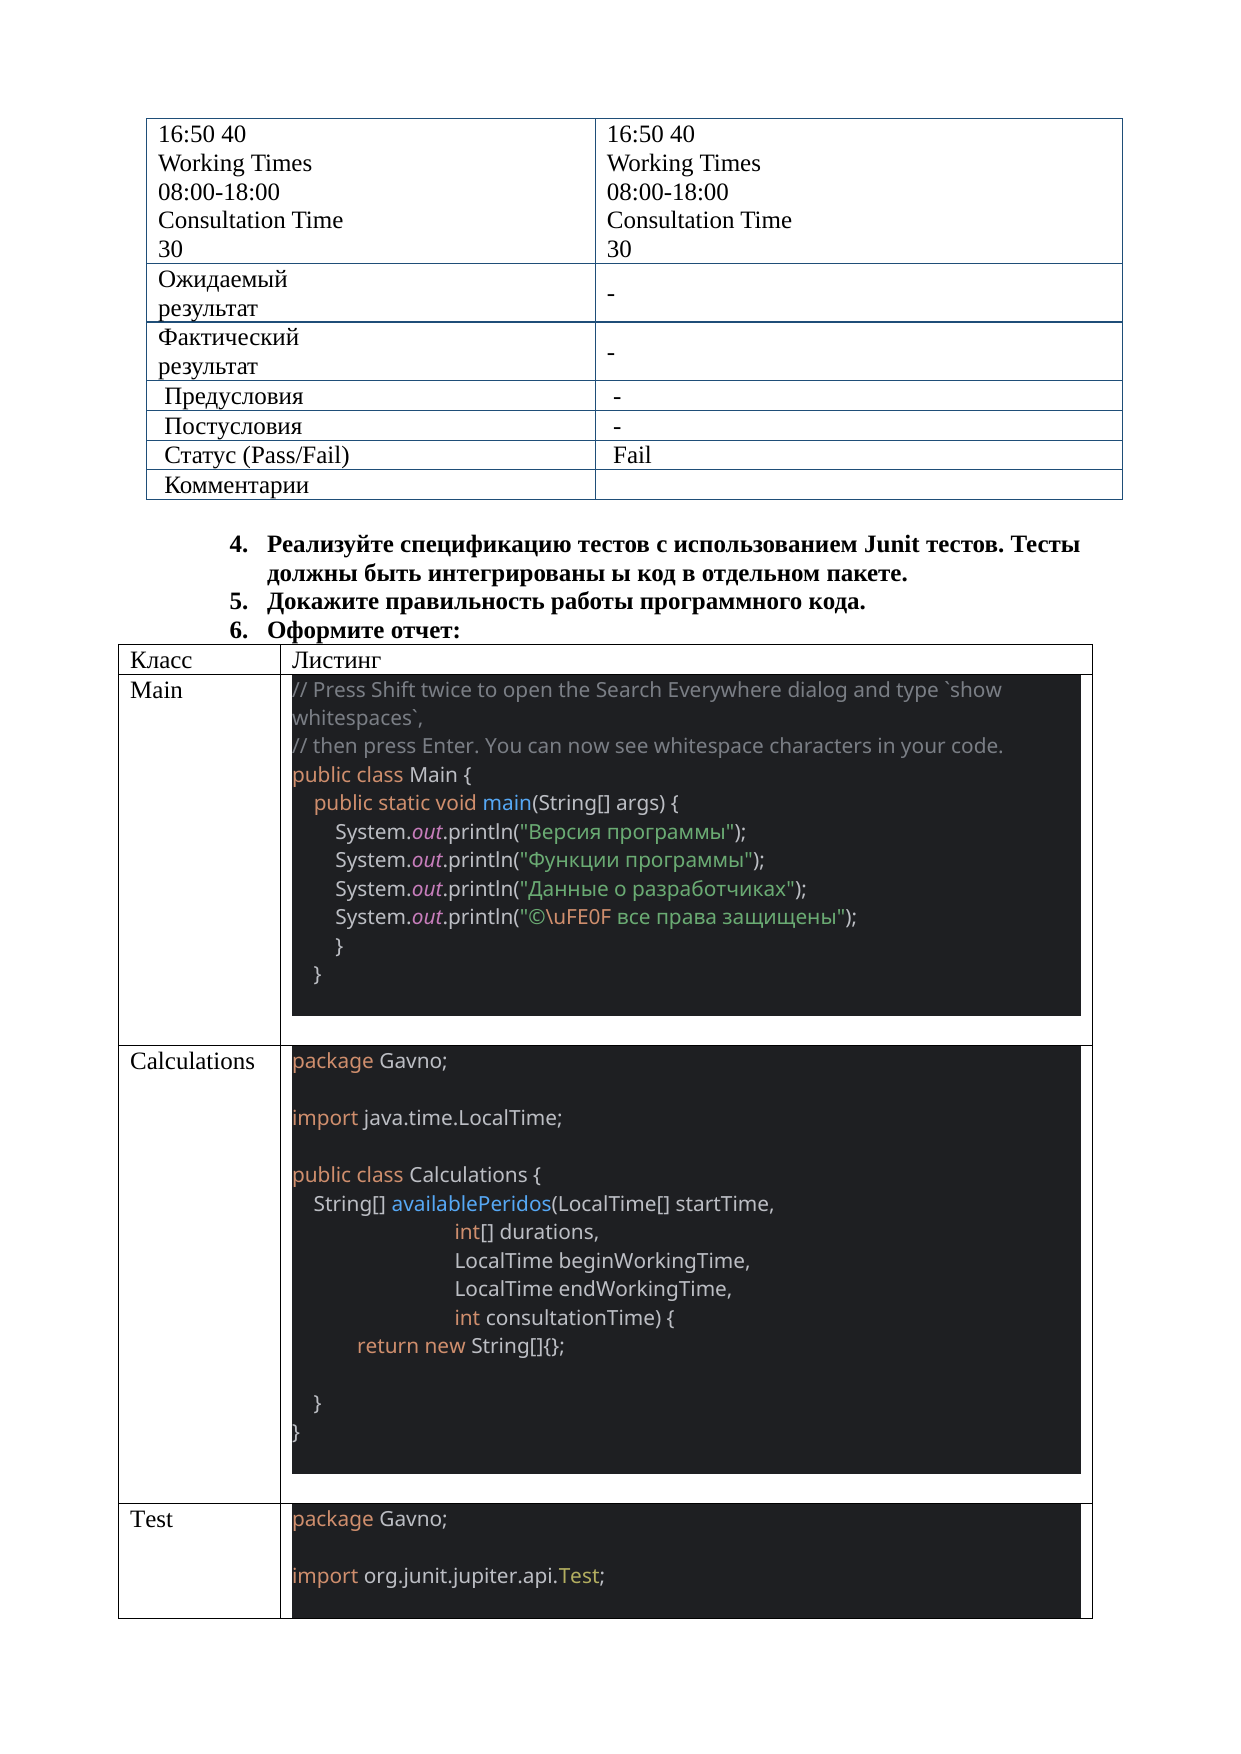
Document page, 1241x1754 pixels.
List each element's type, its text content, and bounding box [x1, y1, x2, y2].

table_cell // Press Shift twice to open the Search Everywhere dialog and type `show whitespaces`, // then press Enter. You can now see whitespace characters in your code. public class Main { public static void main(String[] args) { System.out.println("Версия программы"); System.out.println("Функции программы"); System.out.println("Данные о разработчиках"); System.out.println("©\uFE0F все права защищены"); } } [281, 675, 1092, 1045]
table_cell Main [119, 675, 280, 1045]
table_cell Calculations [119, 1046, 280, 1503]
table_cell [596, 470, 1122, 499]
list Докажите правильность работы программного кода. [267, 586, 1122, 615]
table_cell Fail [596, 441, 1122, 469]
table_cell Статус (Pass/Fail) [147, 441, 595, 469]
table_cell Ожидаемый результат [147, 264, 595, 321]
table_cell Фактический результат [147, 323, 595, 380]
table_header Листинг [281, 645, 1092, 674]
table_cell 16:50 40 Working Times 08:00-18:00 Consultation Time 30 [596, 119, 1122, 263]
table_cell Комментарии [147, 470, 595, 499]
table_cell - [596, 323, 1122, 380]
table_cell Постусловия [147, 411, 595, 439]
table_cell Предусловия [147, 381, 595, 410]
table_cell Test [119, 1504, 280, 1618]
list Оформите отчет: [267, 615, 1122, 644]
list Реализуйте спецификацию тестов с использованием Junit тестов. Тесты должны быть интегрированы ы код в отдельном пакете. [229, 529, 1122, 586]
table_cell - [596, 411, 1122, 439]
table_cell - [596, 264, 1122, 321]
table_cell - [596, 381, 1122, 410]
table_header Класс [119, 645, 280, 674]
table_cell 16:50 40 Working Times 08:00-18:00 Consultation Time 30 [147, 119, 595, 263]
table_cell package Gavno; import java.time.LocalTime; public class Calculations { String[] availablePeridos(LocalTime[] startTime, int[] durations, LocalTime beginWorkingTime, LocalTime endWorkingTime, int consultationTime) { return new String[]{}; } } [281, 1046, 1092, 1503]
